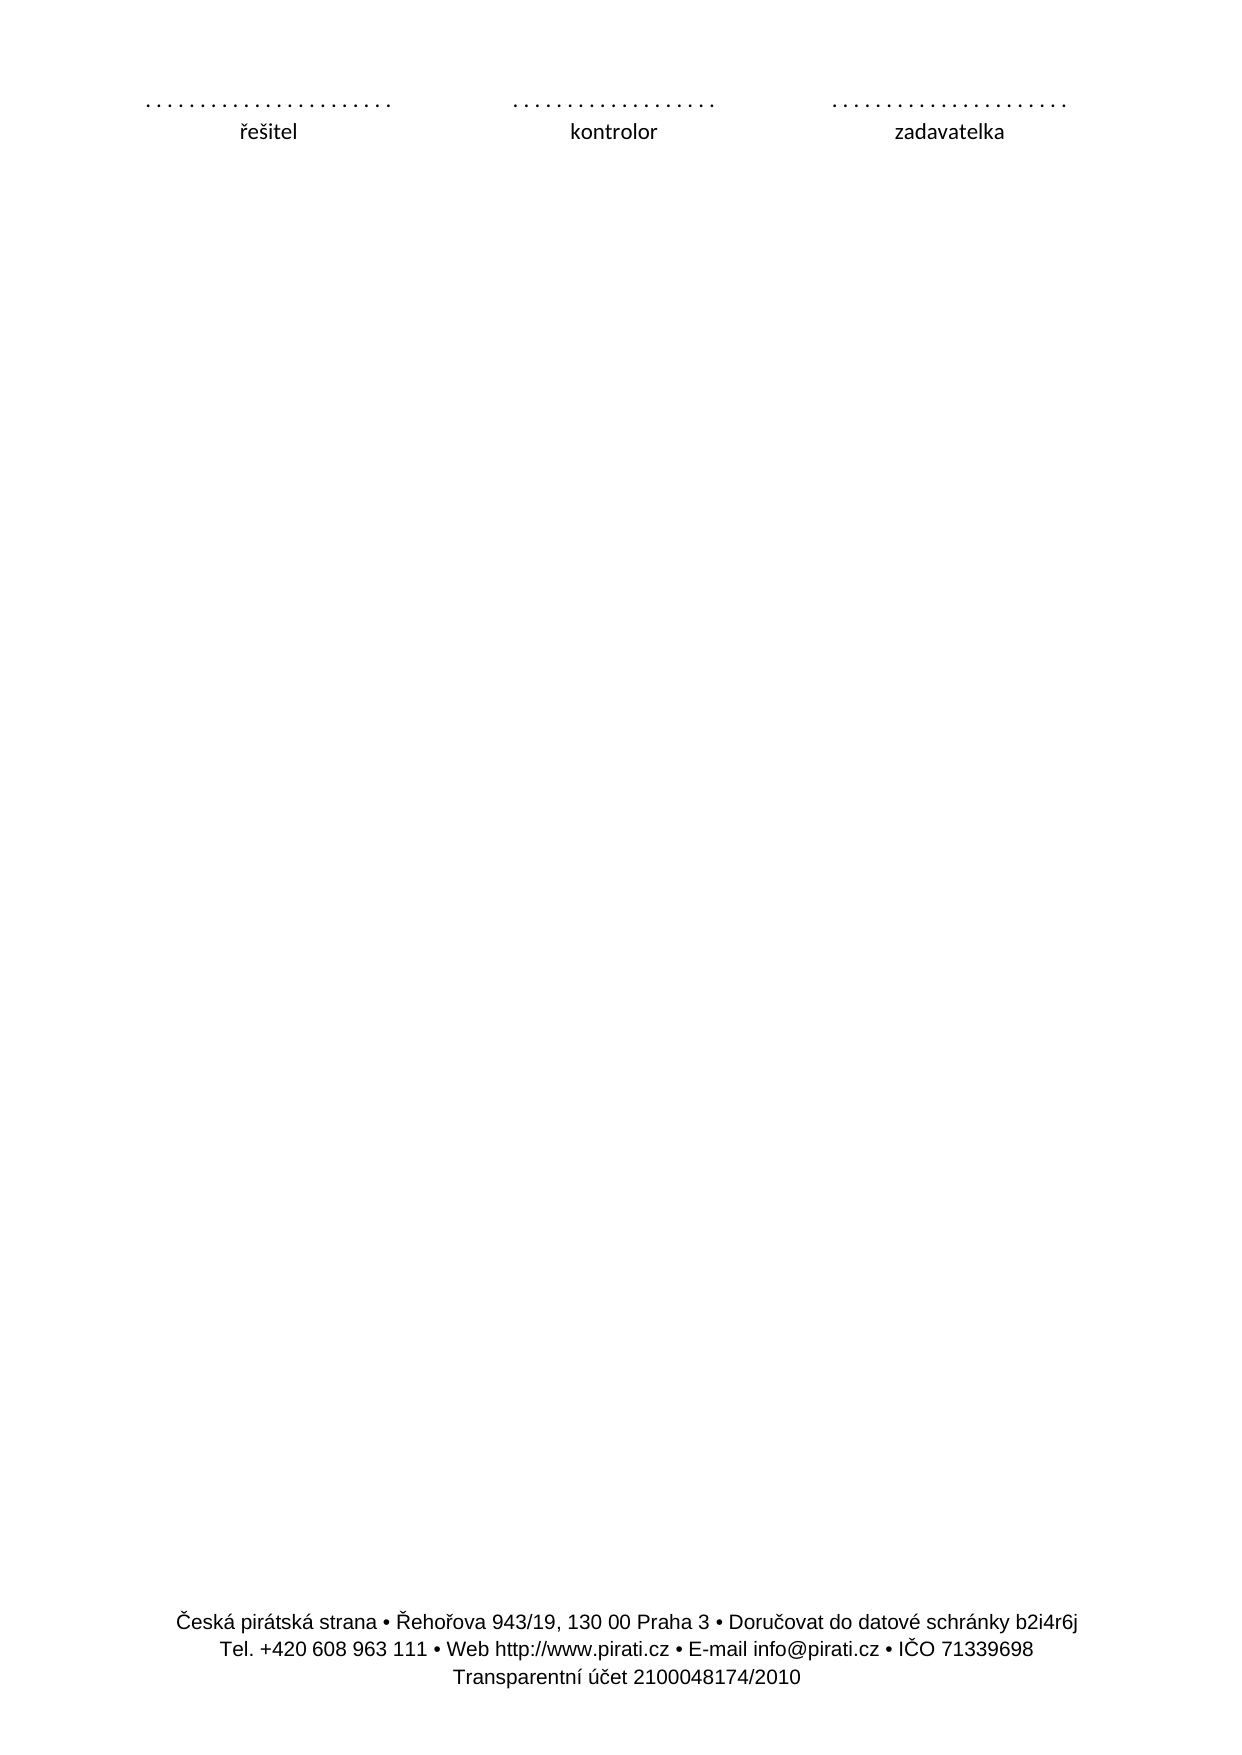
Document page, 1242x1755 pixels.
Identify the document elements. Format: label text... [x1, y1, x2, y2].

text . . . . . . . . . . . . . . . . . . . kontrolor [476, 85, 752, 146]
text řešitel [102, 117, 435, 146]
text . . . . . . . . . . . . . . . . . . . . . . zadavatelka [793, 85, 1106, 146]
text . . . . . . . . . . . . . . . . . . . . . . . [102, 85, 435, 113]
